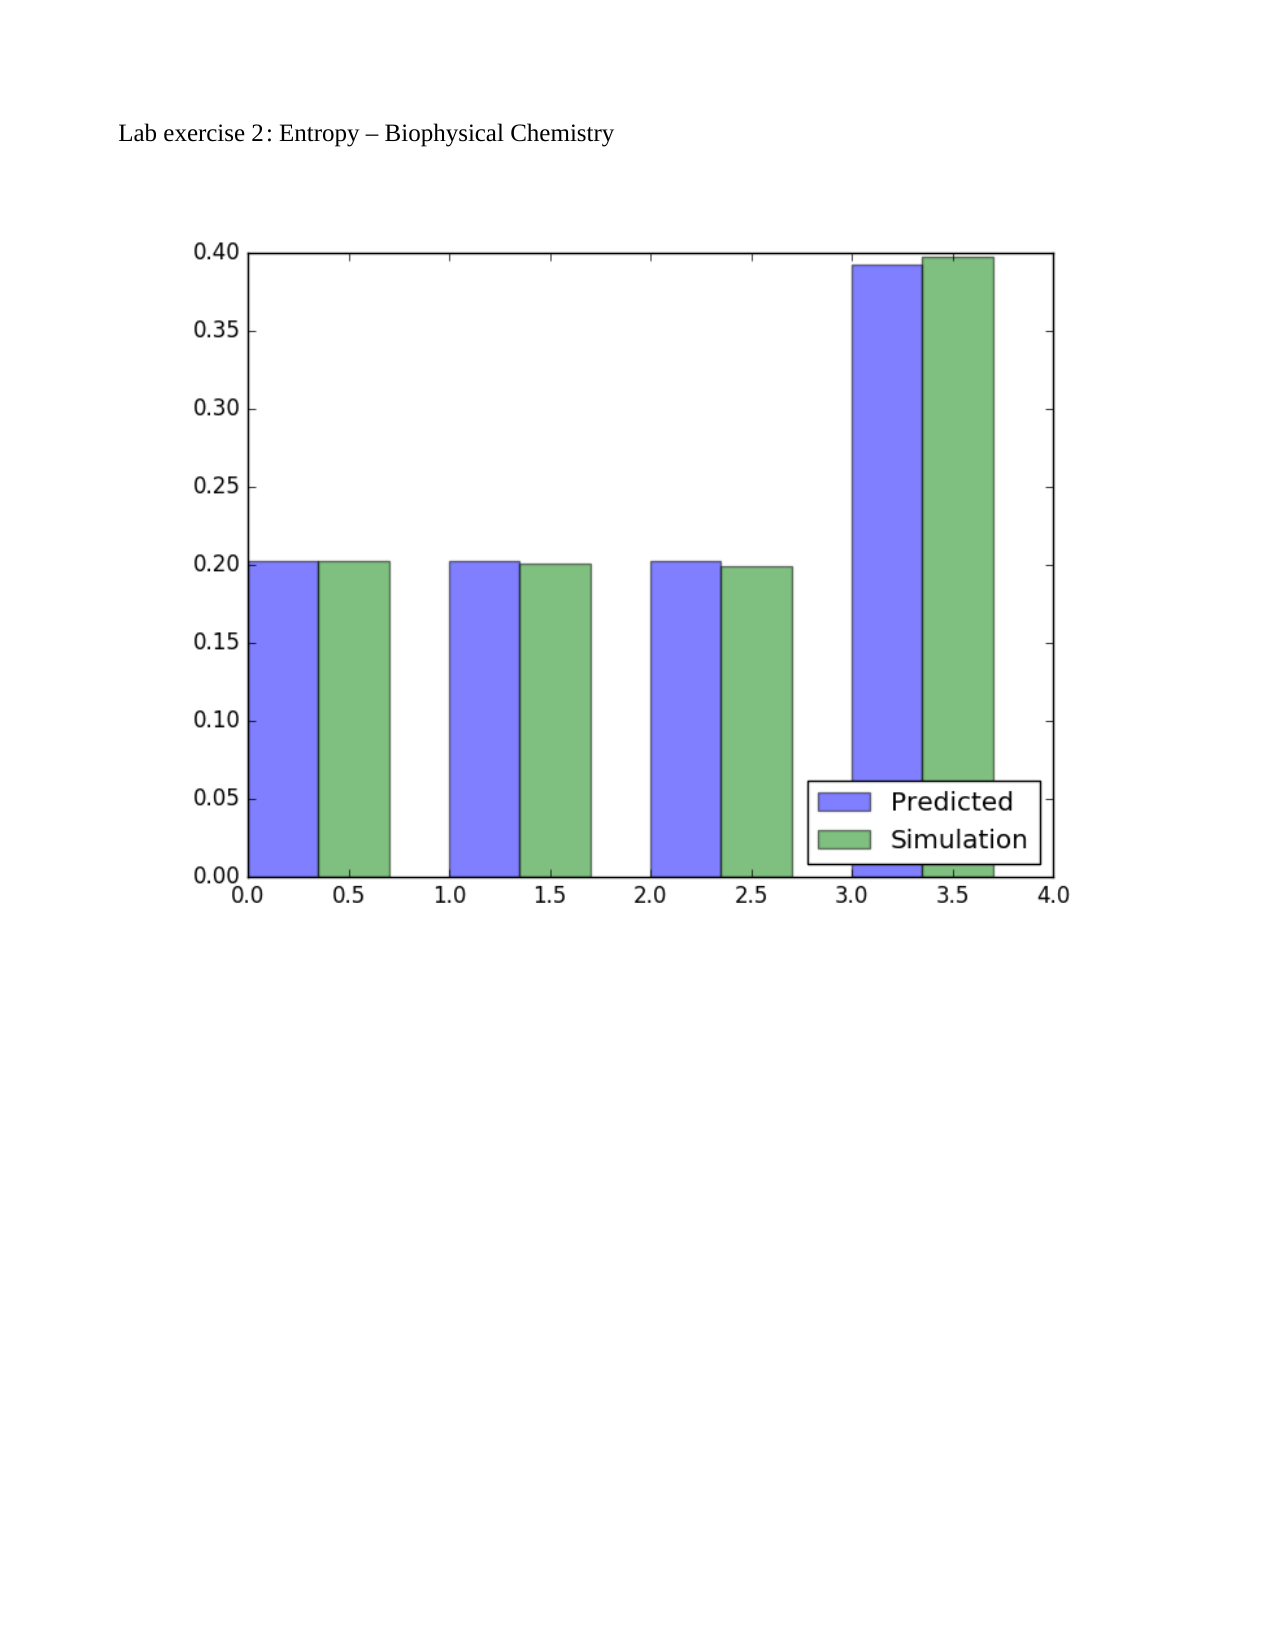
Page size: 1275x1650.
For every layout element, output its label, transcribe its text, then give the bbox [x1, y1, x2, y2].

picture [118, 175, 1157, 955]
text Lab exercise 2 : Entropy – Biophysical Chemistry [118, 118, 1157, 147]
